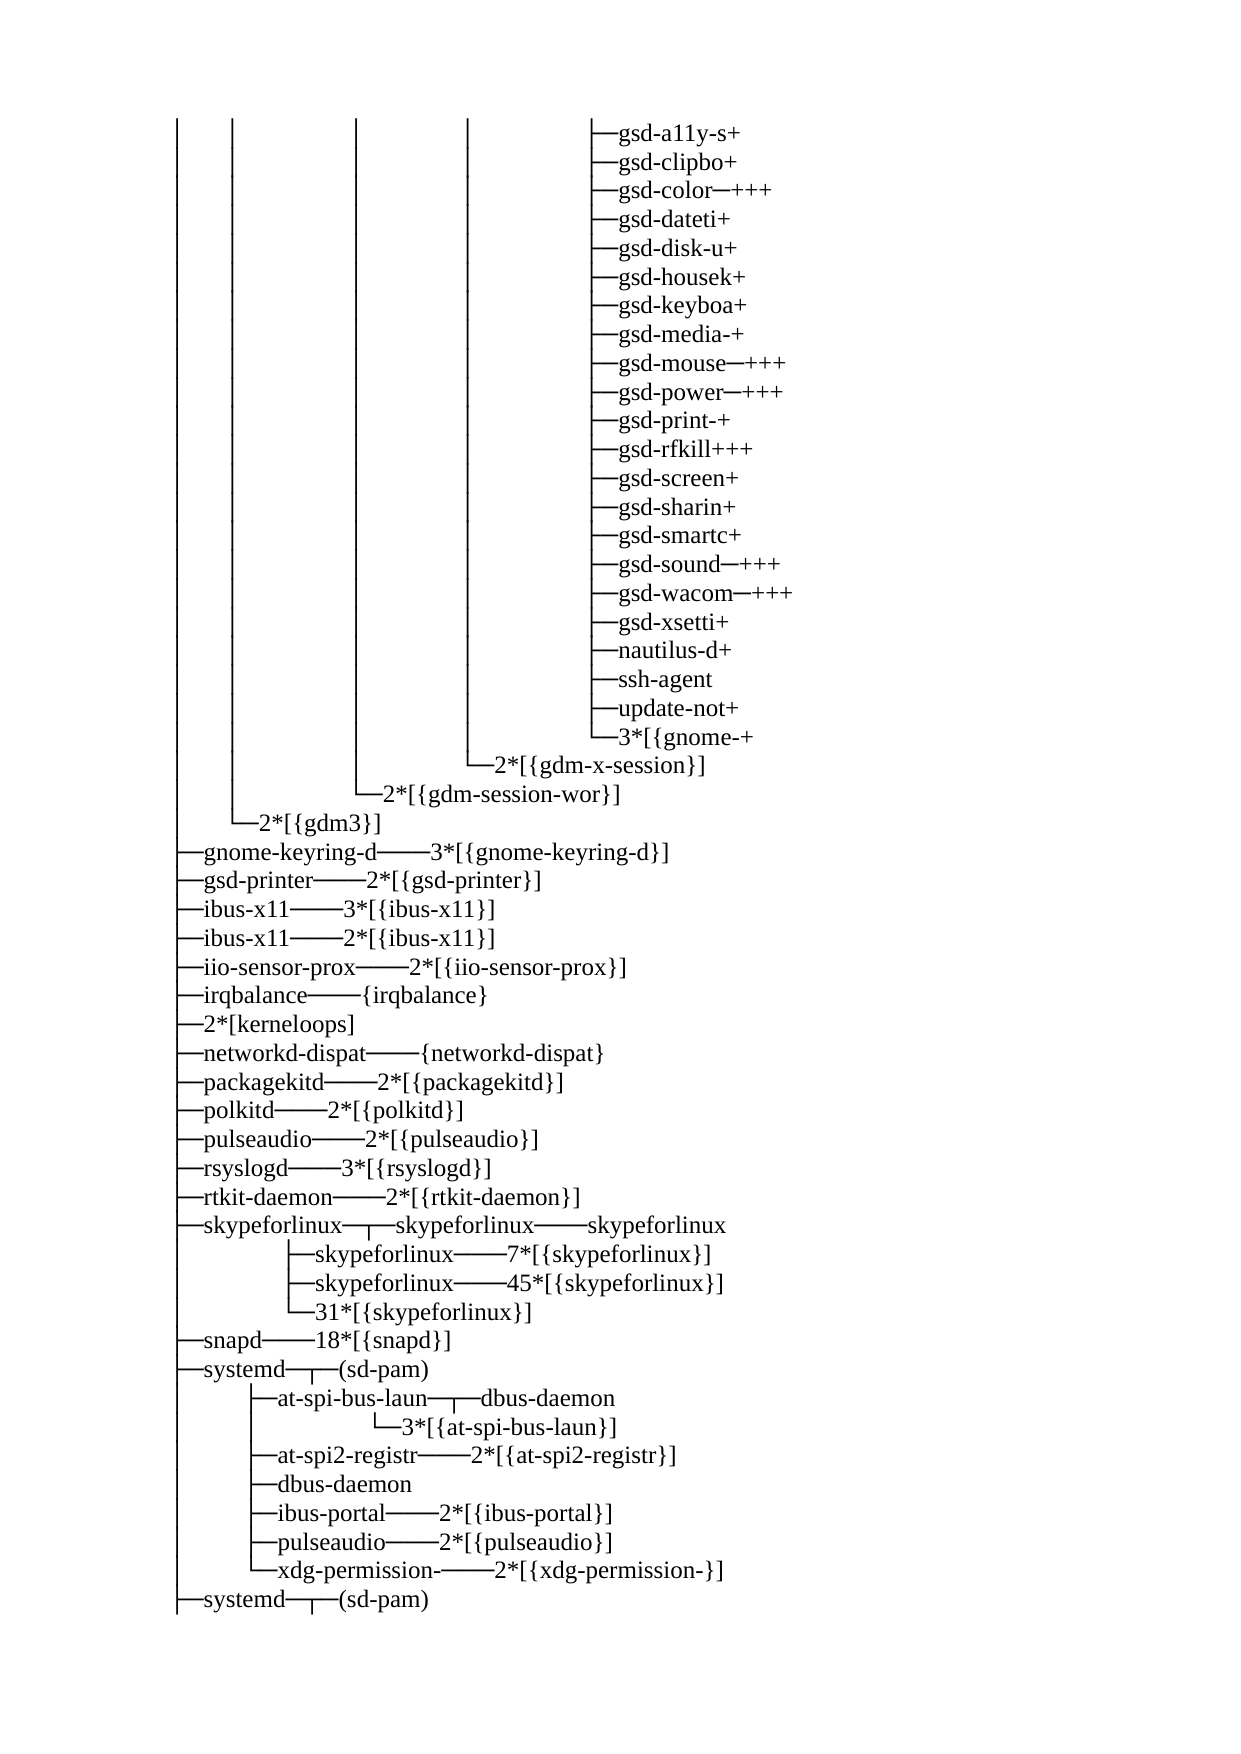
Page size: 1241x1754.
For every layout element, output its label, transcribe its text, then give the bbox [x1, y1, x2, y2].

text │ ├─skypeforlinux───45*[{skypeforlinux}] [118, 1268, 176, 1297]
text ├─ibus-x11───2*[{ibus-x11}] [178, 923, 1122, 952]
text │ │ │ │ └─3*[{gnome-+ [233, 722, 355, 751]
text │ │ │ │ ├─gsd-a11y-s+ [233, 118, 355, 147]
text │ │ │ │ ├─gsd-clipbo+ [468, 147, 590, 176]
text ├─rtkit-daemon───2*[{rtkit-daemon}] [118, 1182, 176, 1211]
text │ │ │ │ ├─gsd-smartc+ [468, 521, 590, 549]
text │ │ │ │ ├─gsd-dateti+ [592, 204, 1122, 233]
text ├─networkd-dispat───{networkd-dispat} [118, 1038, 176, 1067]
text ├─skypeforlinux─┬─skypeforlinux───skypeforlinux [118, 1211, 176, 1239]
text │ │ │ │ ├─gsd-keyboa+ [357, 291, 466, 319]
text ├─irqbalance───{irqbalance} [118, 981, 176, 1009]
text │ ├─dbus-daemon [252, 1469, 1122, 1498]
text │ │ │ │ ├─gsd-print-+ [118, 406, 176, 434]
text ├─gsd-printer───2*[{gsd-printer}] [118, 866, 176, 894]
text │ │ │ │ ├─gsd-sound─+++ [592, 549, 1122, 578]
text │ │ │ │ ├─gsd-dateti+ [178, 204, 231, 233]
text │ │ │ │ ├─nautilus-d+ [178, 636, 231, 664]
text │ │ │ │ ├─gsd-screen+ [357, 463, 466, 492]
text │ │ │ │ ├─update-not+ [233, 693, 355, 722]
text │ │ │ │ ├─gsd-dateti+ [468, 204, 590, 233]
text │ │ │ │ ├─gsd-media-+ [233, 319, 355, 348]
text │ │ │ │ ├─gsd-media-+ [118, 319, 176, 348]
text ├─gnome-keyring-d───3*[{gnome-keyring-d}] [178, 837, 1122, 866]
text │ │ │ │ ├─gsd-power─+++ [233, 377, 355, 406]
text ├─snapd───18*[{snapd}] [118, 1326, 176, 1354]
text │ │ │ │ ├─gsd-clipbo+ [118, 147, 176, 176]
text │ ├─skypeforlinux───7*[{skypeforlinux}] [178, 1239, 287, 1268]
text │ ├─skypeforlinux───7*[{skypeforlinux}] [118, 1239, 176, 1268]
text │ │ │ │ ├─update-not+ [468, 693, 590, 722]
text │ │ │ │ ├─gsd-wacom─+++ [468, 578, 590, 607]
text │ │ └─2*[{gdm-session-wor}] [118, 779, 176, 808]
text ├─ibus-x11───2*[{ibus-x11}] [118, 923, 176, 952]
text │ │ │ │ ├─gsd-housek+ [592, 262, 1122, 291]
text ├─packagekitd───2*[{packagekitd}] [178, 1067, 1122, 1096]
text │ │ │ │ ├─ssh-agent [468, 664, 590, 693]
text │ │ │ │ ├─gsd-housek+ [233, 262, 355, 291]
text │ │ │ │ ├─gsd-disk-u+ [592, 233, 1122, 262]
text │ │ │ │ ├─gsd-color─+++ [233, 176, 355, 204]
text │ │ │ │ ├─nautilus-d+ [233, 636, 355, 664]
text │ │ │ │ ├─gsd-clipbo+ [592, 147, 1122, 176]
text │ │ │ │ ├─ssh-agent [357, 664, 466, 693]
text │ ├─at-spi2-registr───2*[{at-spi2-registr}] [252, 1441, 1122, 1469]
text │ │ │ │ ├─gsd-rfkill+++ [178, 434, 231, 463]
text │ │ │ │ ├─gsd-a11y-s+ [468, 118, 590, 147]
text │ │ │ │ ├─gsd-xsetti+ [118, 607, 176, 636]
text │ │ └─3*[{at-spi-bus-laun}] [252, 1412, 1122, 1441]
text │ │ │ │ ├─update-not+ [357, 693, 466, 722]
text │ │ │ │ ├─gsd-wacom─+++ [118, 578, 176, 607]
text │ │ │ │ ├─gsd-clipbo+ [233, 147, 355, 176]
text │ │ │ │ ├─gsd-disk-u+ [118, 233, 176, 262]
text │ │ │ │ ├─gsd-mouse─+++ [592, 348, 1122, 377]
text │ ├─pulseaudio───2*[{pulseaudio}] [252, 1527, 1122, 1556]
text ├─polkitd───2*[{polkitd}] [118, 1096, 176, 1124]
text │ │ │ │ ├─gsd-a11y-s+ [592, 118, 1122, 147]
text │ │ │ │ ├─ssh-agent [178, 664, 231, 693]
text │ │ │ │ ├─gsd-a11y-s+ [357, 118, 466, 147]
text │ │ │ │ ├─gsd-print-+ [357, 406, 466, 434]
text │ │ │ │ ├─gsd-power─+++ [357, 377, 466, 406]
text │ │ │ │ ├─gsd-color─+++ [178, 176, 231, 204]
text │ │ │ │ ├─gsd-sound─+++ [357, 549, 466, 578]
text ├─polkitd───2*[{polkitd}] [178, 1096, 1122, 1124]
text │ │ │ │ ├─nautilus-d+ [357, 636, 466, 664]
text │ │ │ │ └─3*[{gnome-+ [178, 722, 231, 751]
text │ │ │ │ ├─gsd-smartc+ [357, 521, 466, 549]
text │ └─2*[{gdm3}] [178, 808, 1122, 837]
text ├─packagekitd───2*[{packagekitd}] [118, 1067, 176, 1096]
text │ │ │ │ ├─gsd-wacom─+++ [233, 578, 355, 607]
text │ │ │ │ ├─gsd-housek+ [178, 262, 231, 291]
text │ │ │ │ ├─ssh-agent [118, 664, 176, 693]
text │ │ │ │ └─3*[{gnome-+ [468, 722, 1122, 751]
text ├─networkd-dispat───{networkd-dispat} [178, 1038, 1122, 1067]
text │ │ │ │ ├─gsd-smartc+ [592, 521, 1122, 549]
text │ ├─at-spi-bus-laun─┬─dbus-daemon [178, 1383, 250, 1412]
text │ └─31*[{skypeforlinux}] [118, 1297, 176, 1326]
text │ │ │ │ ├─gsd-keyboa+ [233, 291, 355, 319]
text │ │ │ │ ├─gsd-mouse─+++ [233, 348, 355, 377]
text ├─rtkit-daemon───2*[{rtkit-daemon}] [178, 1182, 1122, 1211]
text ├─pulseaudio───2*[{pulseaudio}] [118, 1124, 176, 1153]
text │ │ │ │ ├─gsd-print-+ [233, 406, 355, 434]
text ├─rsyslogd───3*[{rsyslogd}] [118, 1153, 176, 1182]
text │ │ │ │ ├─gsd-print-+ [592, 406, 1122, 434]
text │ │ │ │ ├─gsd-disk-u+ [233, 233, 355, 262]
text │ │ │ │ ├─update-not+ [118, 693, 176, 722]
text │ ├─at-spi2-registr───2*[{at-spi2-registr}] [118, 1441, 176, 1469]
text ├─irqbalance───{irqbalance} [178, 981, 1122, 1009]
text │ │ │ │ ├─gsd-clipbo+ [178, 147, 231, 176]
text │ │ │ │ ├─gsd-rfkill+++ [468, 434, 590, 463]
text │ │ │ │ ├─gsd-xsetti+ [357, 607, 466, 636]
text │ ├─skypeforlinux───45*[{skypeforlinux}] [289, 1268, 1122, 1297]
text │ │ │ │ ├─gsd-media-+ [357, 319, 466, 348]
text │ │ │ └─2*[{gdm-x-session}] [118, 751, 176, 779]
text │ │ │ │ └─3*[{gnome-+ [357, 722, 466, 751]
text ├─gnome-keyring-d───3*[{gnome-keyring-d}] [118, 837, 176, 866]
text │ └─xdg-permission-───2*[{xdg-permission-}] [178, 1556, 1122, 1584]
text ├─skypeforlinux─┬─skypeforlinux───skypeforlinux [178, 1211, 1122, 1239]
text │ ├─pulseaudio───2*[{pulseaudio}] [118, 1527, 176, 1556]
text ├─systemd─┬─(sd-pam) [118, 1354, 176, 1383]
text │ │ │ │ ├─update-not+ [178, 693, 231, 722]
text │ │ │ │ ├─nautilus-d+ [592, 636, 1122, 664]
text │ │ │ │ ├─gsd-xsetti+ [592, 607, 1122, 636]
text │ │ │ │ ├─gsd-rfkill+++ [118, 434, 176, 463]
text │ ├─ibus-portal───2*[{ibus-portal}] [252, 1498, 1122, 1527]
text │ │ │ │ ├─gsd-xsetti+ [468, 607, 590, 636]
text │ │ │ │ ├─gsd-print-+ [468, 406, 590, 434]
text │ │ │ │ ├─gsd-dateti+ [118, 204, 176, 233]
text │ │ │ │ ├─gsd-sound─+++ [118, 549, 176, 578]
text ├─ibus-x11───3*[{ibus-x11}] [178, 894, 1122, 923]
text │ │ │ │ ├─gsd-disk-u+ [357, 233, 466, 262]
text │ │ │ │ ├─gsd-sound─+++ [468, 549, 590, 578]
text │ ├─at-spi2-registr───2*[{at-spi2-registr}] [178, 1441, 250, 1469]
text ├─systemd─┬─(sd-pam) [178, 1584, 1122, 1613]
text │ ├─at-spi-bus-laun─┬─dbus-daemon [118, 1383, 176, 1412]
text ├─iio-sensor-prox───2*[{iio-sensor-prox}] [178, 952, 1122, 981]
text │ │ │ │ ├─gsd-power─+++ [178, 377, 231, 406]
text │ ├─skypeforlinux───7*[{skypeforlinux}] [289, 1239, 1122, 1268]
text │ │ │ │ ├─gsd-a11y-s+ [178, 118, 231, 147]
text │ │ │ │ ├─gsd-power─+++ [118, 377, 176, 406]
text │ ├─pulseaudio───2*[{pulseaudio}] [178, 1527, 250, 1556]
text │ ├─skypeforlinux───45*[{skypeforlinux}] [178, 1268, 287, 1297]
text │ │ └─2*[{gdm-session-wor}] [233, 779, 1122, 808]
text │ │ │ │ ├─gsd-sharin+ [357, 492, 466, 521]
text │ │ │ │ ├─gsd-wacom─+++ [178, 578, 231, 607]
text │ │ │ │ ├─gsd-housek+ [468, 262, 590, 291]
text │ │ │ │ ├─gsd-mouse─+++ [357, 348, 466, 377]
text │ │ │ │ ├─update-not+ [592, 693, 1122, 722]
text ├─rsyslogd───3*[{rsyslogd}] [178, 1153, 1122, 1182]
text │ │ │ │ ├─nautilus-d+ [468, 636, 590, 664]
text │ │ │ │ ├─gsd-mouse─+++ [178, 348, 231, 377]
text │ └─xdg-permission-───2*[{xdg-permission-}] [118, 1556, 176, 1584]
text │ │ │ │ ├─gsd-sharin+ [178, 492, 231, 521]
text │ │ │ │ ├─gsd-print-+ [178, 406, 231, 434]
text │ │ │ │ ├─gsd-wacom─+++ [357, 578, 466, 607]
text │ ├─dbus-daemon [118, 1469, 176, 1498]
text │ │ │ │ ├─gsd-mouse─+++ [468, 348, 590, 377]
text │ │ │ │ └─3*[{gnome-+ [118, 722, 176, 751]
text │ │ │ │ ├─gsd-rfkill+++ [357, 434, 466, 463]
text │ │ │ │ ├─gsd-color─+++ [468, 176, 590, 204]
text ├─systemd─┬─(sd-pam) [118, 1584, 176, 1613]
text │ │ │ │ ├─gsd-a11y-s+ [118, 118, 176, 147]
text │ │ │ │ ├─ssh-agent [592, 664, 1122, 693]
text │ │ │ │ ├─gsd-keyboa+ [118, 291, 176, 319]
text │ │ │ │ ├─gsd-sharin+ [233, 492, 355, 521]
text │ │ │ │ ├─gsd-screen+ [118, 463, 176, 492]
text │ │ │ │ ├─nautilus-d+ [118, 636, 176, 664]
text ├─2*[kerneloops] [178, 1009, 1122, 1038]
text ├─2*[kerneloops] [118, 1009, 176, 1038]
text │ │ │ │ ├─gsd-keyboa+ [592, 291, 1122, 319]
text │ │ │ │ ├─gsd-smartc+ [118, 521, 176, 549]
text │ │ │ │ ├─gsd-screen+ [233, 463, 355, 492]
text │ │ │ │ ├─gsd-rfkill+++ [233, 434, 355, 463]
text │ │ │ │ ├─gsd-rfkill+++ [592, 434, 1122, 463]
text │ │ │ │ ├─gsd-screen+ [592, 463, 1122, 492]
text │ │ │ │ ├─gsd-xsetti+ [178, 607, 231, 636]
text │ │ │ │ ├─gsd-smartc+ [233, 521, 355, 549]
text │ │ │ │ ├─gsd-xsetti+ [233, 607, 355, 636]
text │ │ │ │ ├─gsd-sound─+++ [233, 549, 355, 578]
text │ ├─ibus-portal───2*[{ibus-portal}] [118, 1498, 176, 1527]
text │ │ │ │ ├─gsd-keyboa+ [468, 291, 590, 319]
text ├─snapd───18*[{snapd}] [178, 1326, 1122, 1354]
text │ │ │ │ ├─gsd-color─+++ [357, 176, 466, 204]
text │ │ │ │ ├─gsd-power─+++ [468, 377, 590, 406]
text │ │ │ │ ├─gsd-media-+ [178, 319, 231, 348]
text │ │ │ │ ├─gsd-clipbo+ [357, 147, 466, 176]
text │ │ │ │ ├─gsd-wacom─+++ [592, 578, 1122, 607]
text │ │ │ │ ├─gsd-housek+ [118, 262, 176, 291]
text │ └─31*[{skypeforlinux}] [178, 1297, 1122, 1326]
text │ │ │ │ ├─gsd-keyboa+ [178, 291, 231, 319]
text │ │ └─3*[{at-spi-bus-laun}] [118, 1412, 176, 1441]
text │ │ │ │ ├─gsd-sharin+ [468, 492, 590, 521]
text │ ├─at-spi-bus-laun─┬─dbus-daemon [252, 1383, 1122, 1412]
text │ │ │ │ ├─gsd-sound─+++ [178, 549, 231, 578]
text │ │ │ │ ├─ssh-agent [233, 664, 355, 693]
text │ │ │ │ ├─gsd-mouse─+++ [118, 348, 176, 377]
text │ ├─dbus-daemon [178, 1469, 250, 1498]
text ├─iio-sensor-prox───2*[{iio-sensor-prox}] [118, 952, 176, 981]
text │ │ │ │ ├─gsd-media-+ [592, 319, 1122, 348]
text │ │ │ └─2*[{gdm-x-session}] [233, 751, 355, 779]
text │ │ │ │ ├─gsd-power─+++ [592, 377, 1122, 406]
text │ │ │ └─2*[{gdm-x-session}] [357, 751, 1122, 779]
text ├─pulseaudio───2*[{pulseaudio}] [178, 1124, 1122, 1153]
text │ │ │ │ ├─gsd-sharin+ [118, 492, 176, 521]
text │ │ │ │ ├─gsd-media-+ [468, 319, 590, 348]
text │ │ │ │ ├─gsd-dateti+ [233, 204, 355, 233]
text │ │ └─2*[{gdm-session-wor}] [178, 779, 231, 808]
text │ └─2*[{gdm3}] [118, 808, 176, 837]
text │ │ │ │ ├─gsd-color─+++ [592, 176, 1122, 204]
text │ │ │ │ ├─gsd-screen+ [178, 463, 231, 492]
text │ │ │ │ ├─gsd-disk-u+ [468, 233, 590, 262]
text │ ├─ibus-portal───2*[{ibus-portal}] [178, 1498, 250, 1527]
text │ │ │ │ ├─gsd-smartc+ [178, 521, 231, 549]
text │ │ └─3*[{at-spi-bus-laun}] [178, 1412, 250, 1441]
text ├─ibus-x11───3*[{ibus-x11}] [118, 894, 176, 923]
text │ │ │ │ ├─gsd-housek+ [357, 262, 466, 291]
text │ │ │ │ ├─gsd-disk-u+ [178, 233, 231, 262]
text │ │ │ └─2*[{gdm-x-session}] [178, 751, 231, 779]
text │ │ │ │ ├─gsd-color─+++ [118, 176, 176, 204]
text ├─systemd─┬─(sd-pam) [178, 1354, 1122, 1383]
text │ │ │ │ ├─gsd-screen+ [468, 463, 590, 492]
text │ │ │ │ ├─gsd-sharin+ [592, 492, 1122, 521]
text │ │ │ │ ├─gsd-dateti+ [357, 204, 466, 233]
text ├─gsd-printer───2*[{gsd-printer}] [178, 866, 1122, 894]
